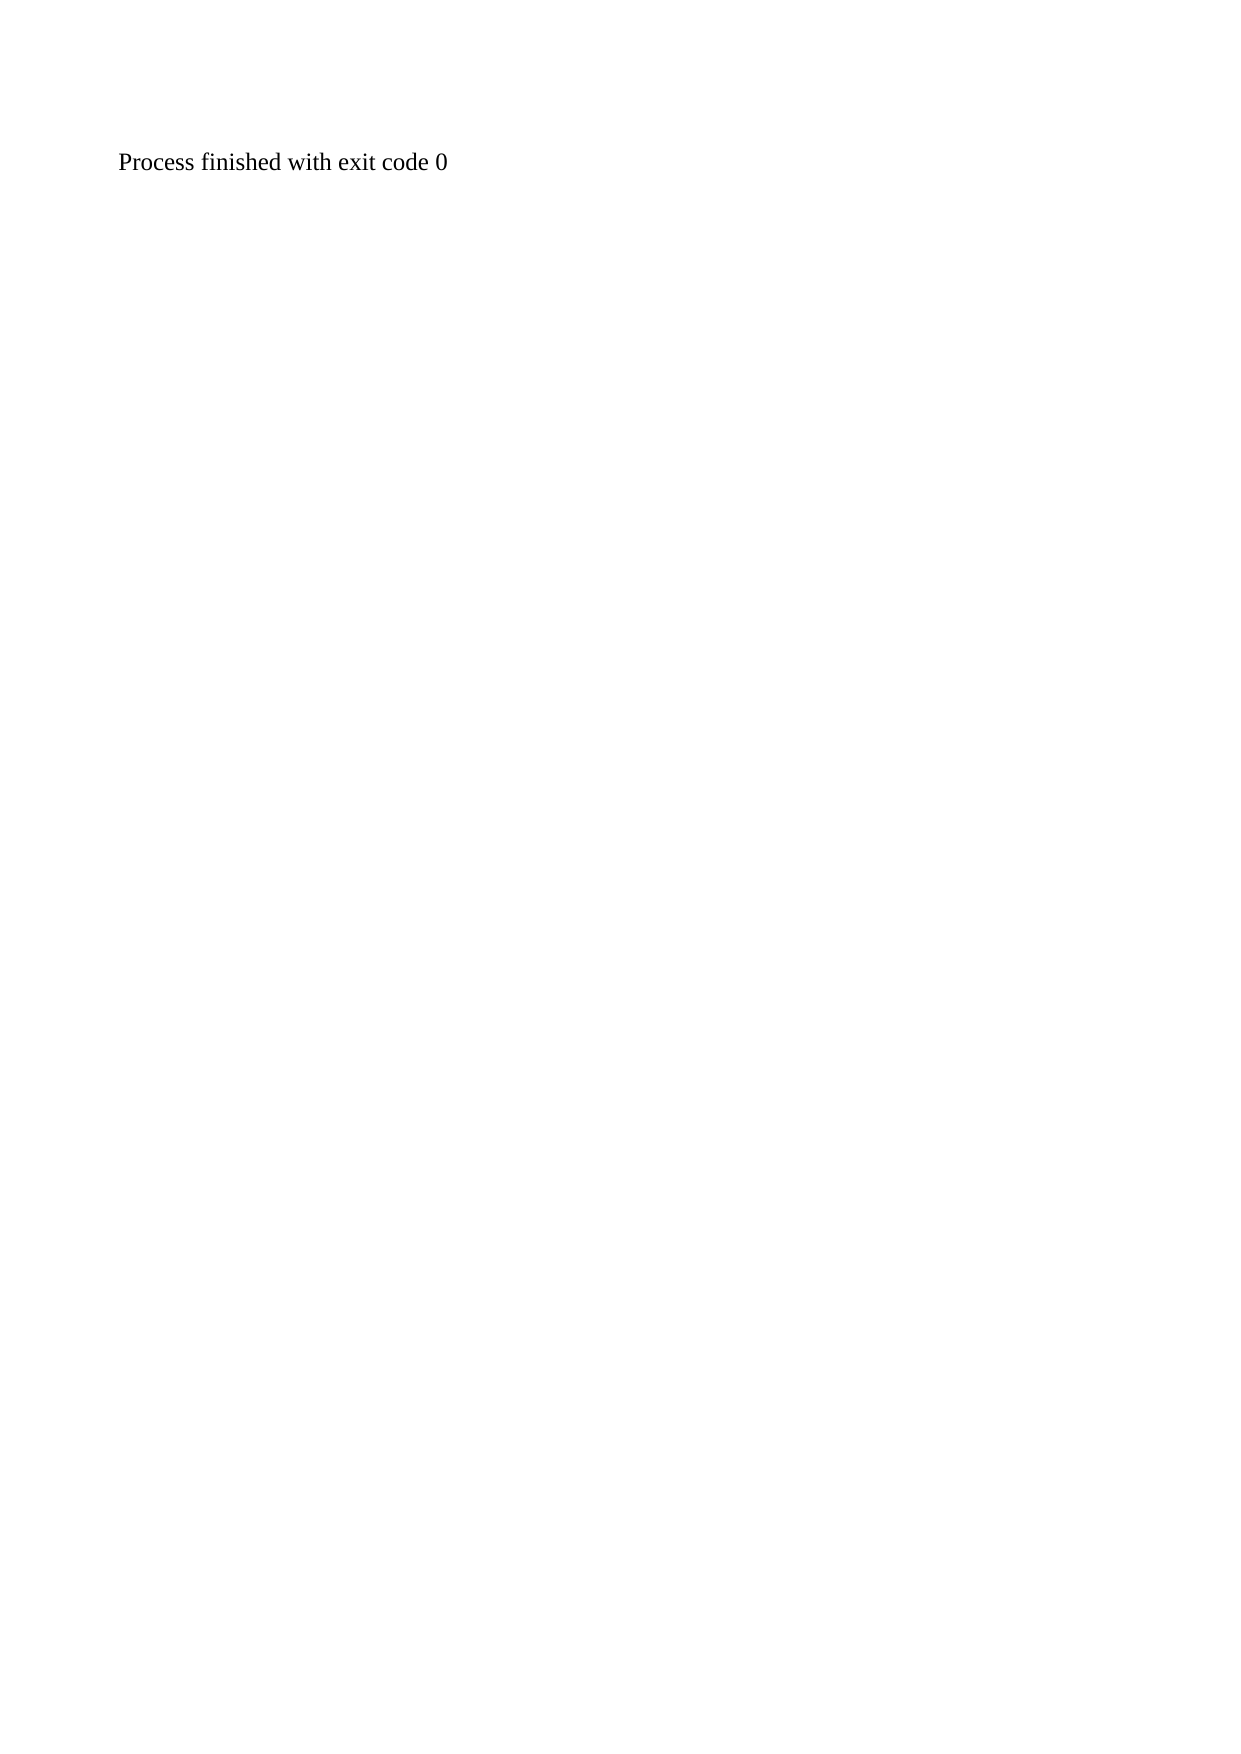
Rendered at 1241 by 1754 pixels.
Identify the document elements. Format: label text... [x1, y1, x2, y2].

text Process finished with exit code 0 [118, 147, 1122, 176]
